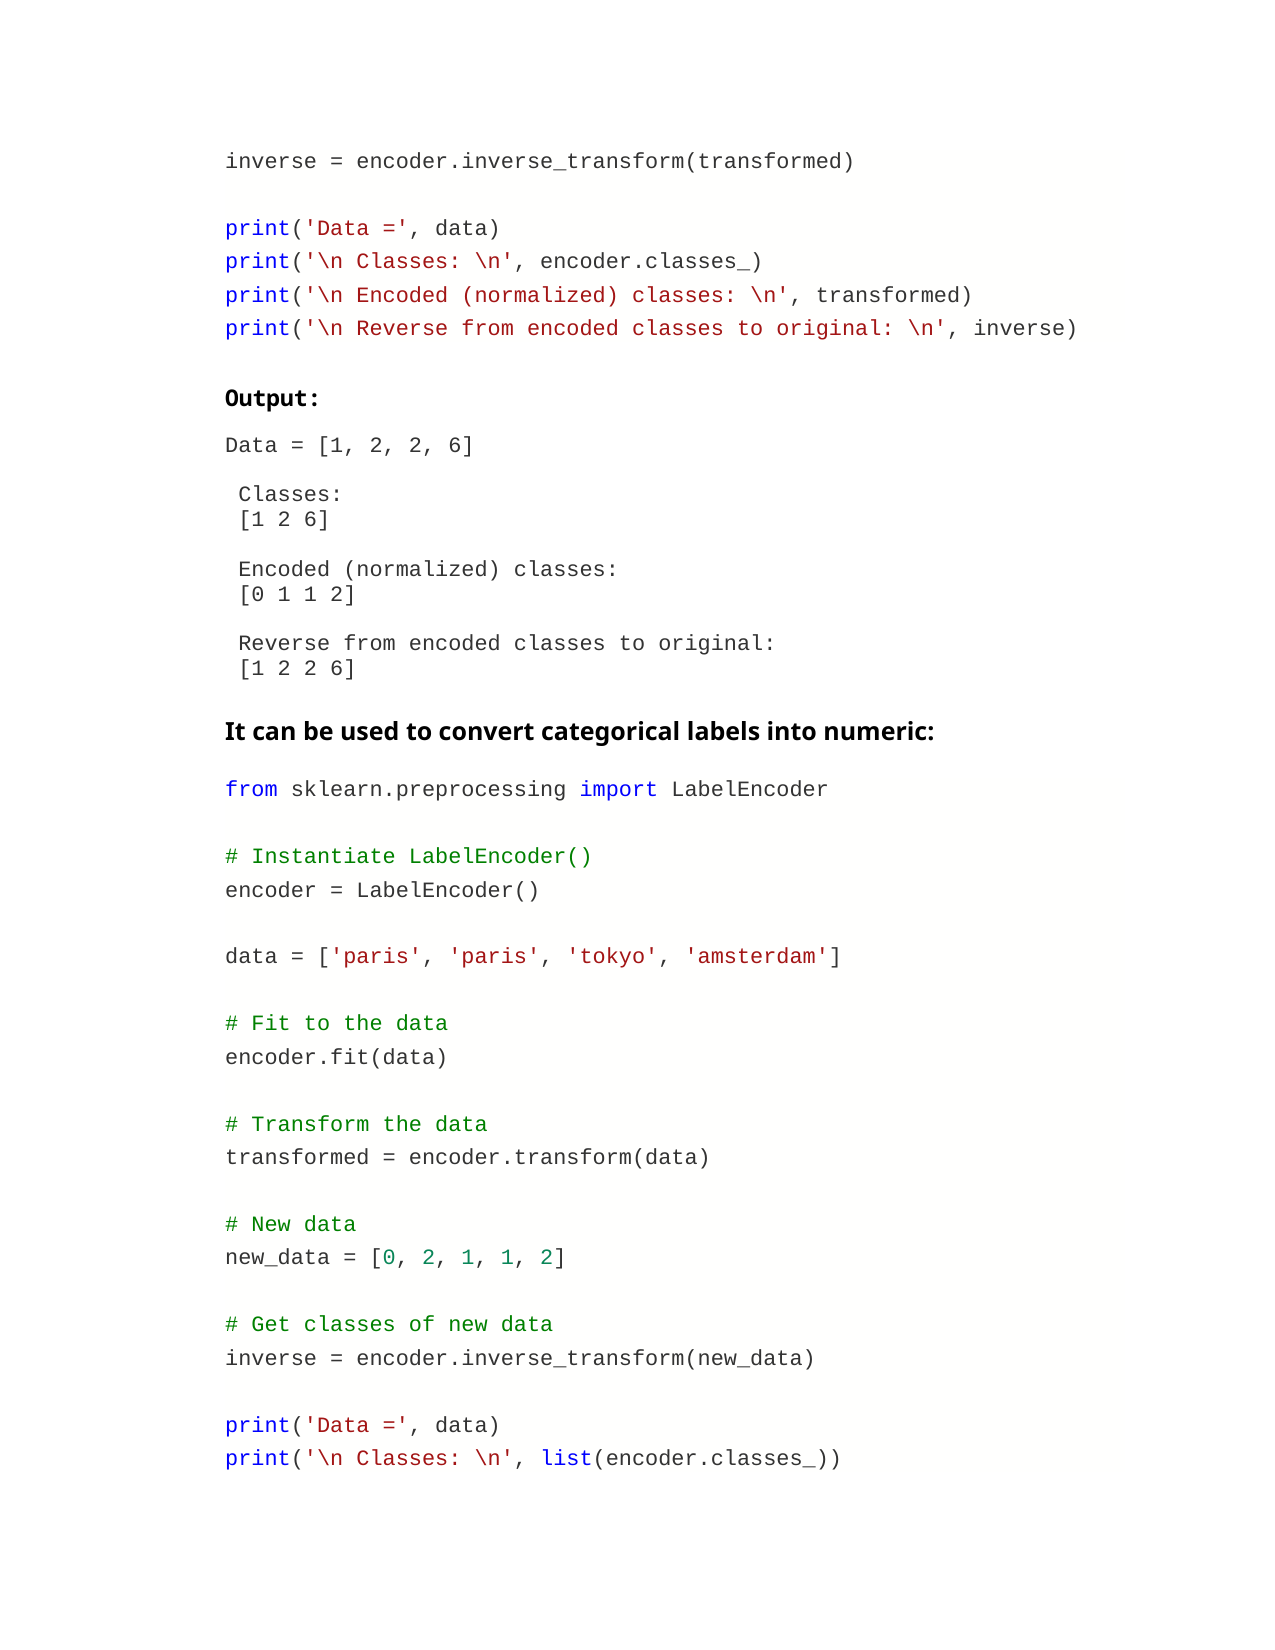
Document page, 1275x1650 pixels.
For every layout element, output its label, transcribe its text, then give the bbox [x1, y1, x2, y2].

text print('\n Classes: \n', encoder.classes_) [225, 250, 1125, 275]
text [0 1 1 2] [225, 583, 1125, 607]
text Reverse from encoded classes to original: [225, 632, 1125, 657]
text print('Data =', data) [225, 1414, 1125, 1438]
text # Instantiate LabelEncoder() [225, 845, 1125, 870]
text print('\n Reverse from encoded classes to original: \n', inverse) [225, 317, 1125, 342]
text print('\n Classes: \n', list(encoder.classes_)) [225, 1447, 1125, 1472]
text inverse = encoder.inverse_transform(new_data) [225, 1347, 1125, 1372]
text inverse = encoder.inverse_transform(transformed) [225, 150, 1125, 175]
text # Fit to the data [225, 1012, 1125, 1037]
text # New data [225, 1213, 1125, 1238]
text transformed = encoder.transform(data) [225, 1146, 1125, 1171]
text [1 2 6] [225, 508, 1125, 533]
text print('Data =', data) [225, 217, 1125, 242]
text from sklearn.preprocessing import LabelEncoder [225, 778, 1125, 803]
text print('\n Encoded (normalized) classes: \n', transformed) [225, 284, 1125, 308]
text encoder.fit(data) [225, 1046, 1125, 1071]
text [1 2 2 6] [225, 657, 1125, 682]
text data = ['paris', 'paris', 'tokyo', 'amsterdam'] [225, 946, 1125, 970]
text # Transform the data [225, 1113, 1125, 1138]
text encoder = LabelEncoder() [225, 879, 1125, 903]
text Classes: [225, 483, 1125, 508]
text It can be used to convert categorical labels into numeric: [150, 713, 1125, 747]
text Encoded (normalized) classes: [225, 558, 1125, 583]
text Data = [1, 2, 2, 6] [225, 434, 1125, 459]
text # Get classes of new data [225, 1313, 1125, 1338]
text new_data = [0, 2, 1, 1, 2] [225, 1247, 1125, 1271]
text Output: [225, 382, 1125, 413]
